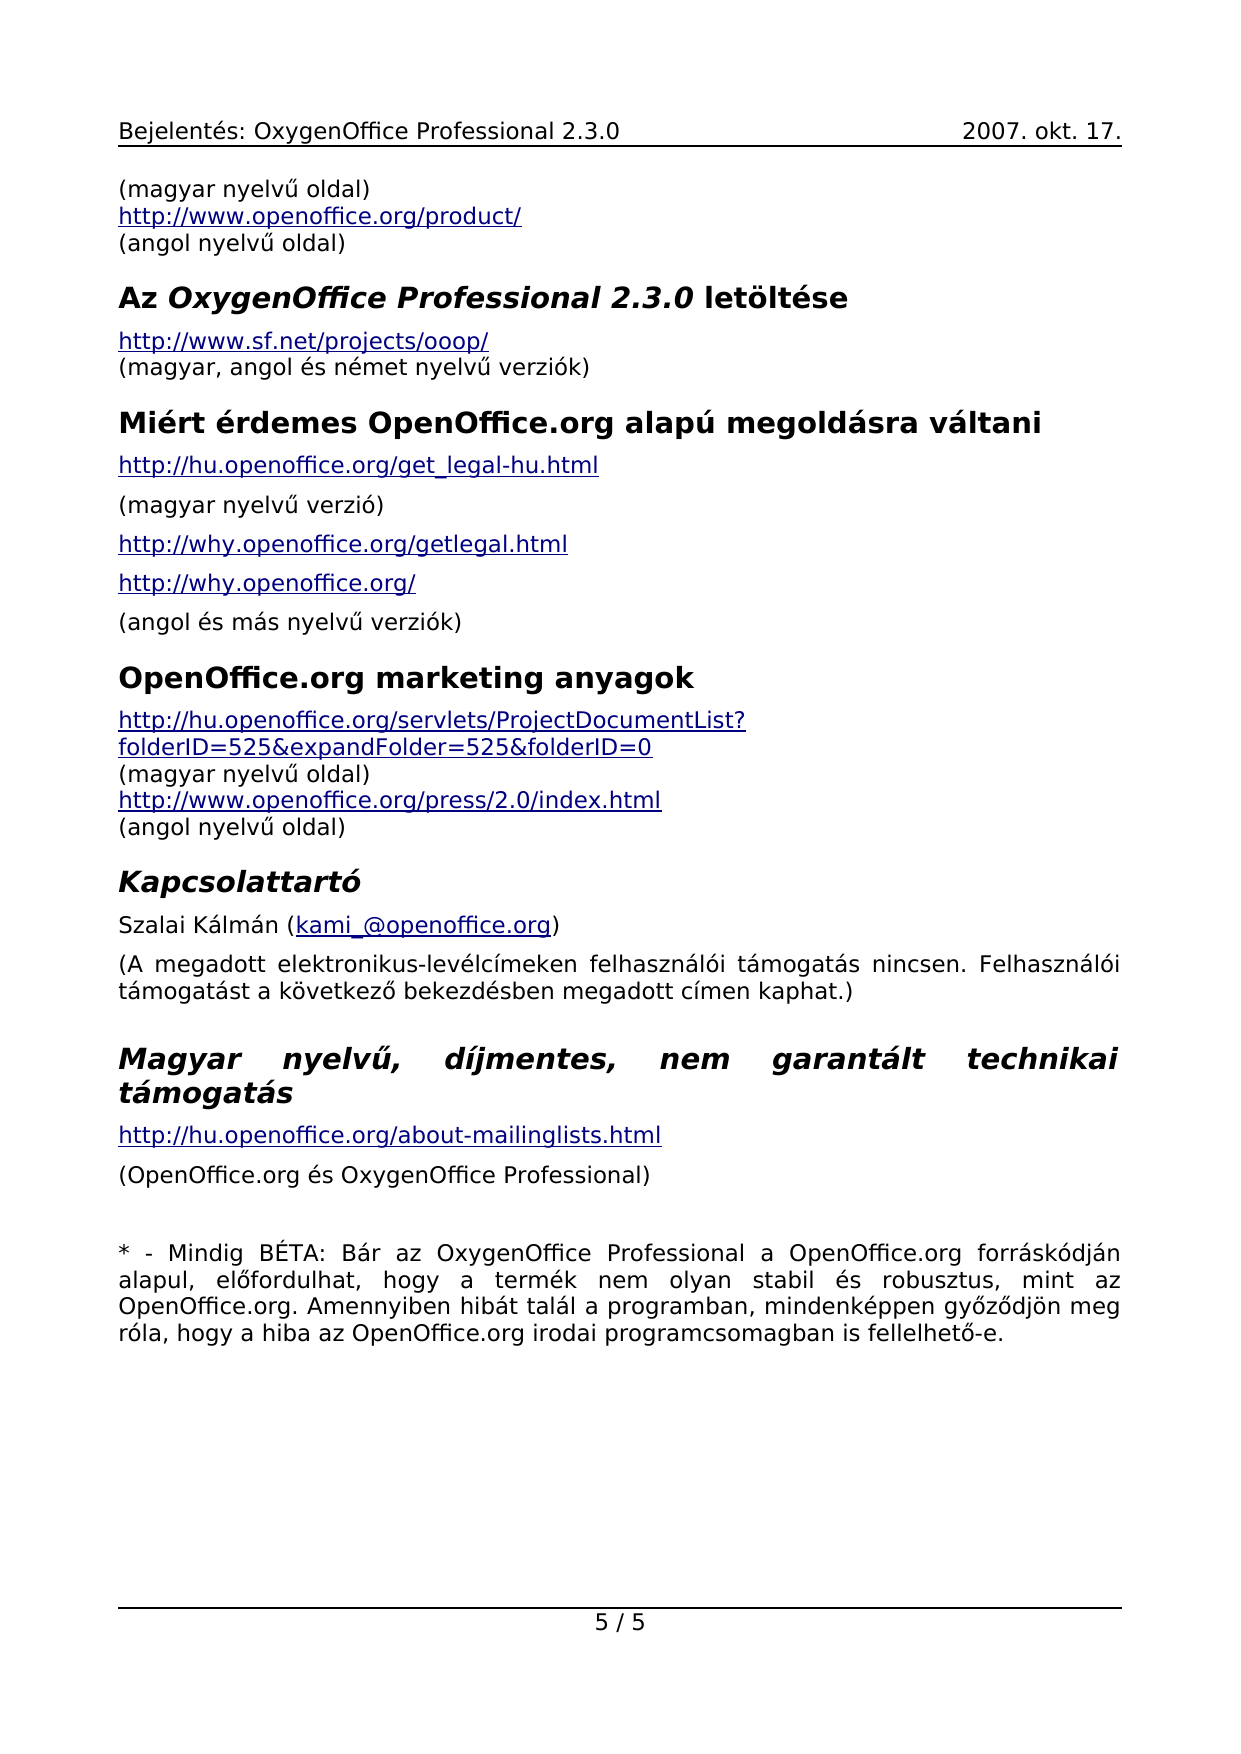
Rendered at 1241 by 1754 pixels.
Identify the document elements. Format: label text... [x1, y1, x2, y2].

text (magyar nyelvű oldal) [118, 176, 1122, 203]
text http://www.openoffice.org/press/2.0/index.html [118, 787, 1122, 814]
text (magyar nyelvű verzió) [118, 492, 1122, 518]
text (A megadott elektronikus-levélcímeken felhasználói támogatás nincsen. Felhasználói támogatást a következő bekezdésben megadott címen kaphat.) [118, 951, 1122, 1005]
text http://hu.openoffice.org/about-mailinglists.html [118, 1123, 1122, 1149]
text http://why.openoffice.org/ [118, 570, 1122, 597]
text (magyar, angol és német nyelvű verziók) [118, 354, 1122, 381]
text http://hu.openoffice.org/get_legal-hu.html [118, 453, 1122, 479]
subtitle OpenOffice.org marketing anyagok [118, 661, 1122, 695]
subtitle Magyar nyelvű, díjmentes, nem garantált technikai támogatás [118, 1042, 1122, 1110]
text (angol nyelvű oldal) [118, 230, 1122, 256]
text http://hu.openoffice.org/servlets/ProjectDocumentList?folderID=525&expandFolder=525&folderID=0 [118, 707, 1122, 761]
subtitle Az OxygenOffice Professional 2.3.0 letöltése [118, 281, 1122, 315]
text Szalai Kálmán (kami_@openoffice.org) [118, 912, 1122, 939]
text http://www.openoffice.org/product/ [118, 203, 1122, 230]
text (angol nyelvű oldal) [118, 814, 1122, 841]
text http://www.sf.net/projects/ooop/ [118, 328, 1122, 354]
text (angol és más nyelvű verziók) [118, 609, 1122, 636]
subtitle Kapcsolattartó [118, 866, 1122, 900]
subtitle Miért érdemes OpenOffice.org alapú megoldásra váltani [118, 406, 1122, 440]
text * - Mindig BÉTA: Bár az OxygenOffice Professional a OpenOffice.org forráskódján alapul, előfordulhat, hogy a termék nem olyan stabil és robusztus, mint az OpenOffice.org. Amennyiben hibát talál a programban, mindenképpen győződjön meg róla, hogy a hiba az OpenOffice.org irodai programcsomagban is fellelhető-e. [118, 1240, 1122, 1347]
text http://why.openoffice.org/getlegal.html [118, 531, 1122, 558]
text (magyar nyelvű oldal) [118, 761, 1122, 787]
text (OpenOffice.org és OxygenOffice Professional) [118, 1162, 1122, 1188]
